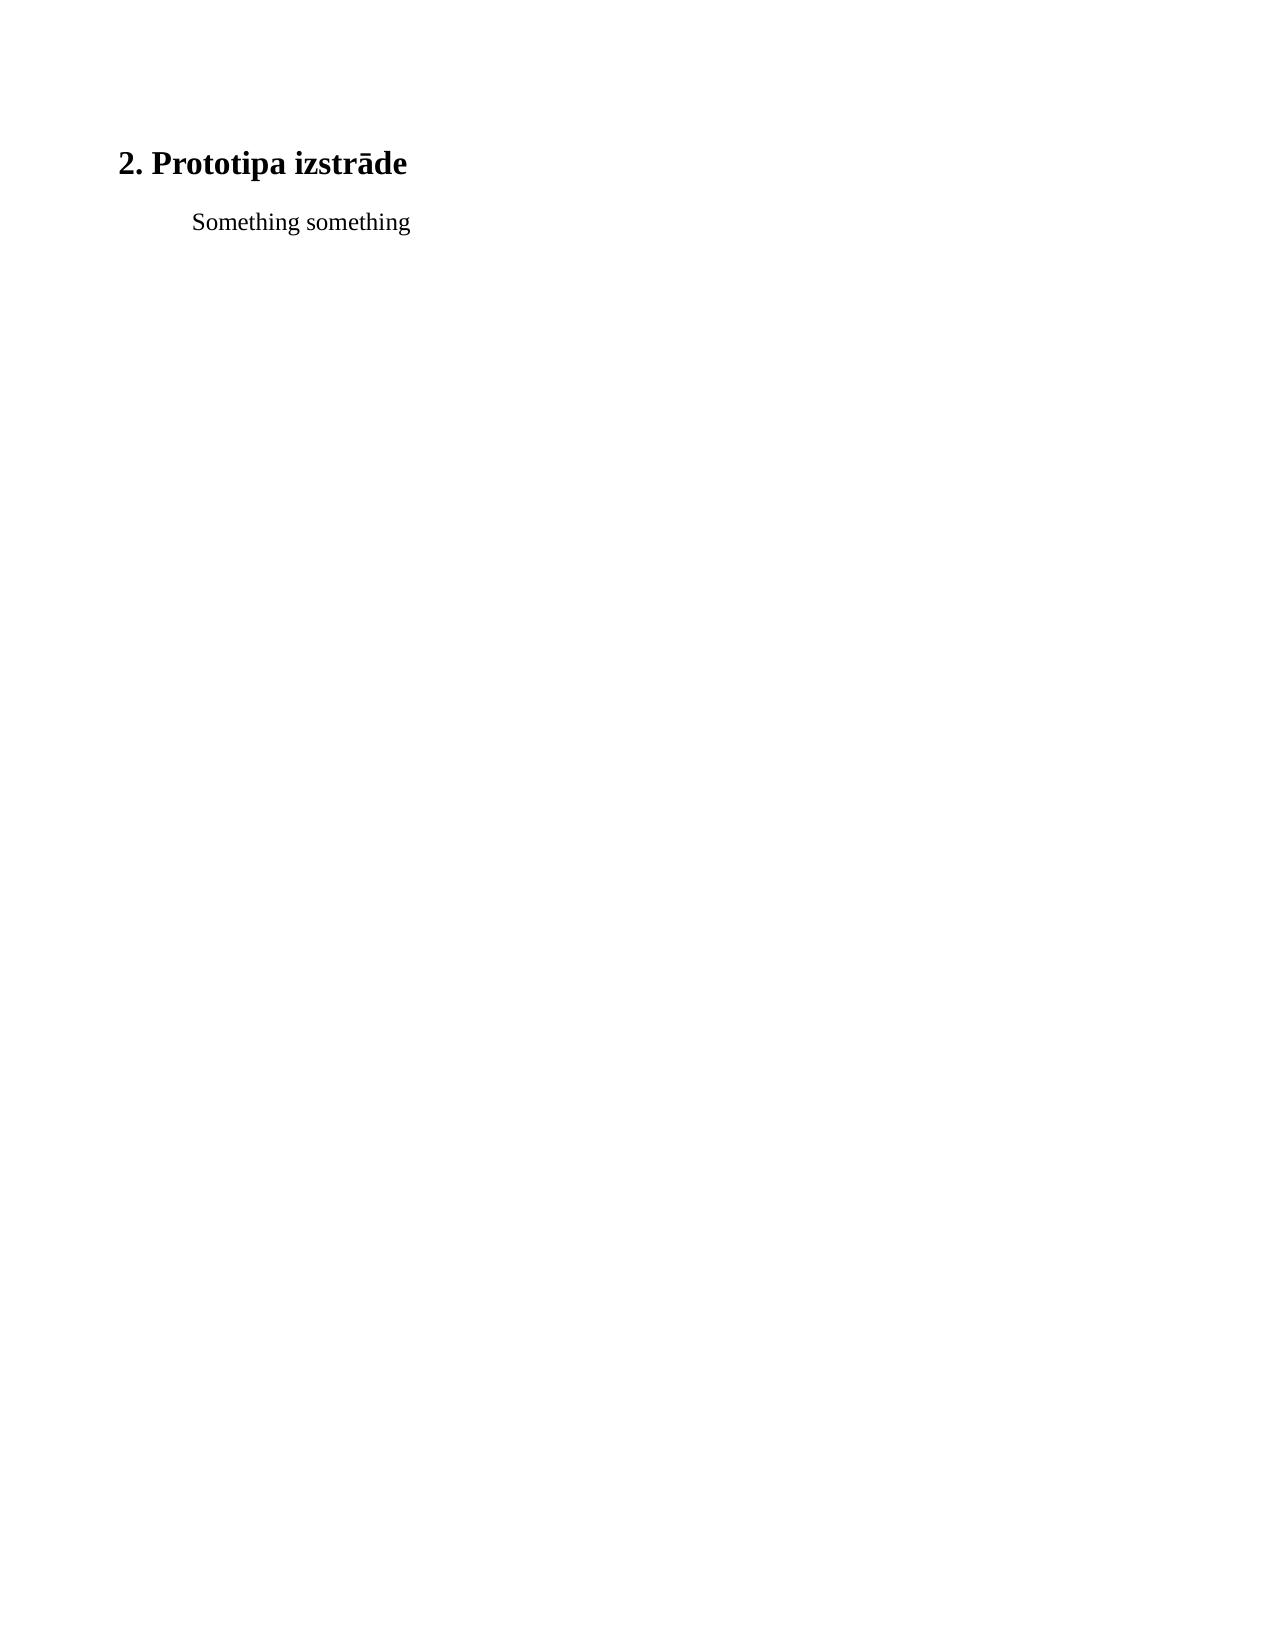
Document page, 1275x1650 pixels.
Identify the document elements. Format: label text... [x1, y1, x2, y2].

subtitle 2. Prototipa izstrāde [118, 143, 1157, 181]
text Something something [118, 207, 1157, 236]
